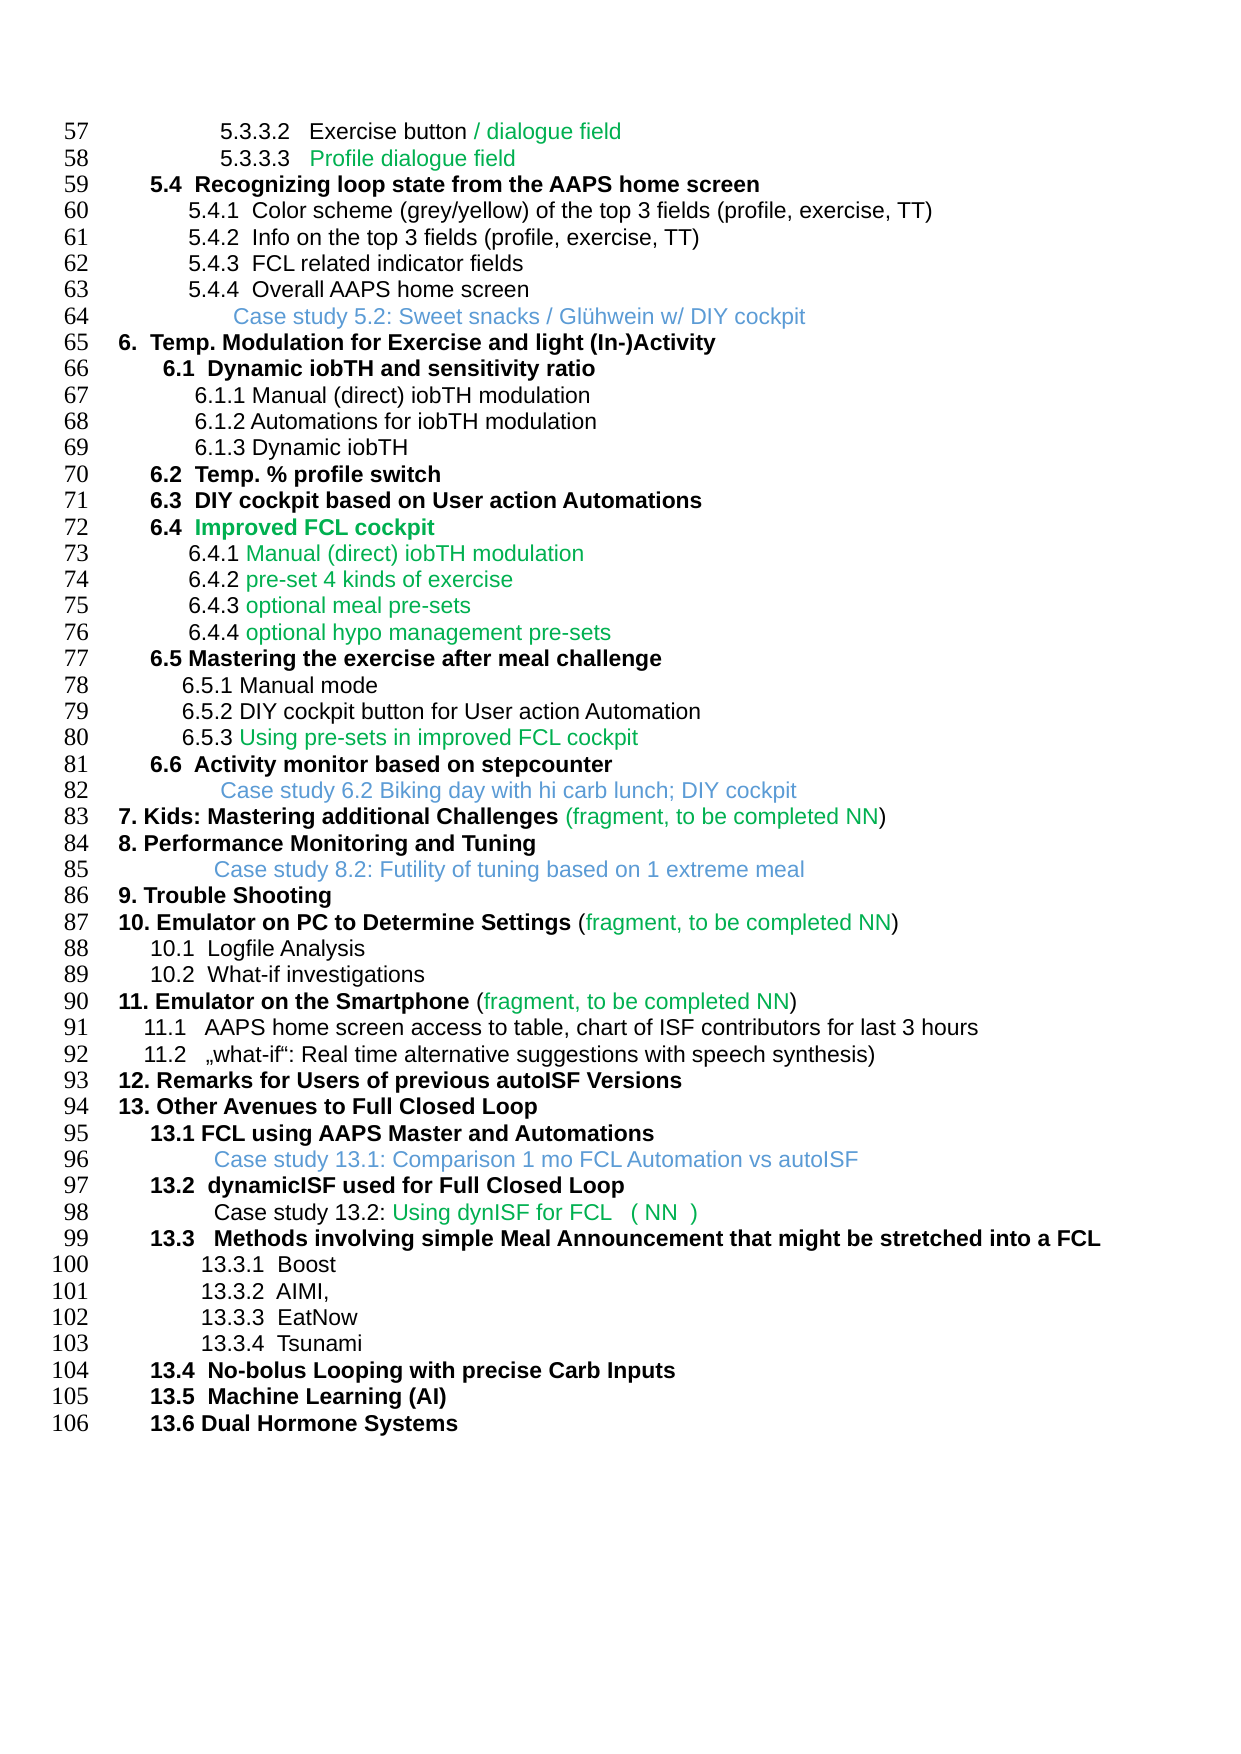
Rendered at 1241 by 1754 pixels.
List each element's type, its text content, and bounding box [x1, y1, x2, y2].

text 6.4.4 optional hypo management pre-sets [118, 619, 1122, 645]
text 6.6 Activity monitor based on stepcounter [118, 751, 1122, 777]
text 10.2 What-if investigations [118, 961, 1122, 988]
text 13.3 Methods involving simple Meal Announcement that might be stretched into a FCL [118, 1225, 1122, 1251]
text 6. Temp. Modulation for Exercise and light (In-)Activity [118, 329, 1122, 355]
text 5.4.4 Overall AAPS home screen [118, 276, 1122, 303]
text 6.1.2 Automations for iobTH modulation [118, 408, 1122, 434]
text 10.1 Logfile Analysis [118, 935, 1122, 961]
text 5.4.3 FCL related indicator fields [118, 250, 1122, 276]
text 5.3.3.2 Exercise button / dialogue field [118, 118, 1122, 144]
text 6.5 Mastering the exercise after meal challenge [118, 645, 1122, 672]
text 13.6 Dual Hormone Systems [118, 1409, 1122, 1436]
text 10. Emulator on PC to Determine Settings (fragment, to be completed NN) [118, 909, 1122, 935]
text 6.4.1 Manual (direct) iobTH modulation [118, 540, 1122, 566]
text 6.5.1 Manual mode [118, 672, 1122, 698]
text 11.1 AAPS home screen access to table, chart of ISF contributors for last 3 hours [118, 1014, 1122, 1041]
text 5.4.1 Color scheme (grey/yellow) of the top 3 fields (profile, exercise, TT) [118, 197, 1122, 223]
text 7. Kids: Mastering additional Challenges (fragment, to be completed NN) [118, 803, 1122, 830]
text 6.1.3 Dynamic iobTH [118, 434, 1122, 461]
text 13.5 Machine Learning (AI) [118, 1383, 1122, 1409]
text 5.4.2 Info on the top 3 fields (profile, exercise, TT) [118, 223, 1122, 250]
text 6.4.3 optional meal pre-sets [118, 592, 1122, 619]
text 5.4 Recognizing loop state from the AAPS home screen [118, 171, 1122, 197]
text Case study 13.2: Using dynISF for FCL ( NN ) [118, 1199, 1122, 1225]
text 11. Emulator on the Smartphone (fragment, to be completed NN) [118, 988, 1122, 1014]
text 6.5.2 DIY cockpit button for User action Automation [118, 698, 1122, 724]
text Case study 13.1: Comparison 1 mo FCL Automation vs autoISF [118, 1146, 1122, 1172]
text 6.2 Temp. % profile switch [118, 461, 1122, 487]
text 13.3.2 AIMI, [118, 1278, 1122, 1304]
text Case study 6.2 Biking day with hi carb lunch; DIY cockpit [118, 777, 1122, 803]
text 9. Trouble Shooting [118, 882, 1122, 909]
text Case study 8.2: Futility of tuning based on 1 extreme meal [118, 856, 1122, 882]
text 6.3 DIY cockpit based on User action Automations [118, 487, 1122, 513]
text 6.5.3 Using pre-sets in improved FCL cockpit [118, 724, 1122, 751]
text 13.4 No-bolus Looping with precise Carb Inputs [118, 1357, 1122, 1383]
text 13.1 FCL using AAPS Master and Automations [118, 1119, 1122, 1146]
text 6.4 Improved FCL cockpit [118, 513, 1122, 540]
text 13.3.3 EatNow [118, 1304, 1122, 1330]
text 13. Other Avenues to Full Closed Loop [118, 1093, 1122, 1119]
text 5.3.3.3 Profile dialogue field [118, 144, 1122, 171]
text 13.3.1 Boost [118, 1251, 1122, 1278]
text 11.2 „what-if“: Real time alternative suggestions with speech synthesis) [118, 1041, 1122, 1067]
text 6.1.1 Manual (direct) iobTH modulation [118, 382, 1122, 408]
text 13.2 dynamicISF used for Full Closed Loop [118, 1172, 1122, 1199]
text 13.3.4 Tsunami [118, 1330, 1122, 1357]
text 12. Remarks for Users of previous autoISF Versions [118, 1067, 1122, 1093]
text Case study 5.2: Sweet snacks / Glühwein w/ DIY cockpit [118, 303, 1122, 329]
text 6.1 Dynamic iobTH and sensitivity ratio [118, 355, 1122, 382]
text 8. Performance Monitoring and Tuning [118, 830, 1122, 856]
text 6.4.2 pre-set 4 kinds of exercise [118, 566, 1122, 592]
